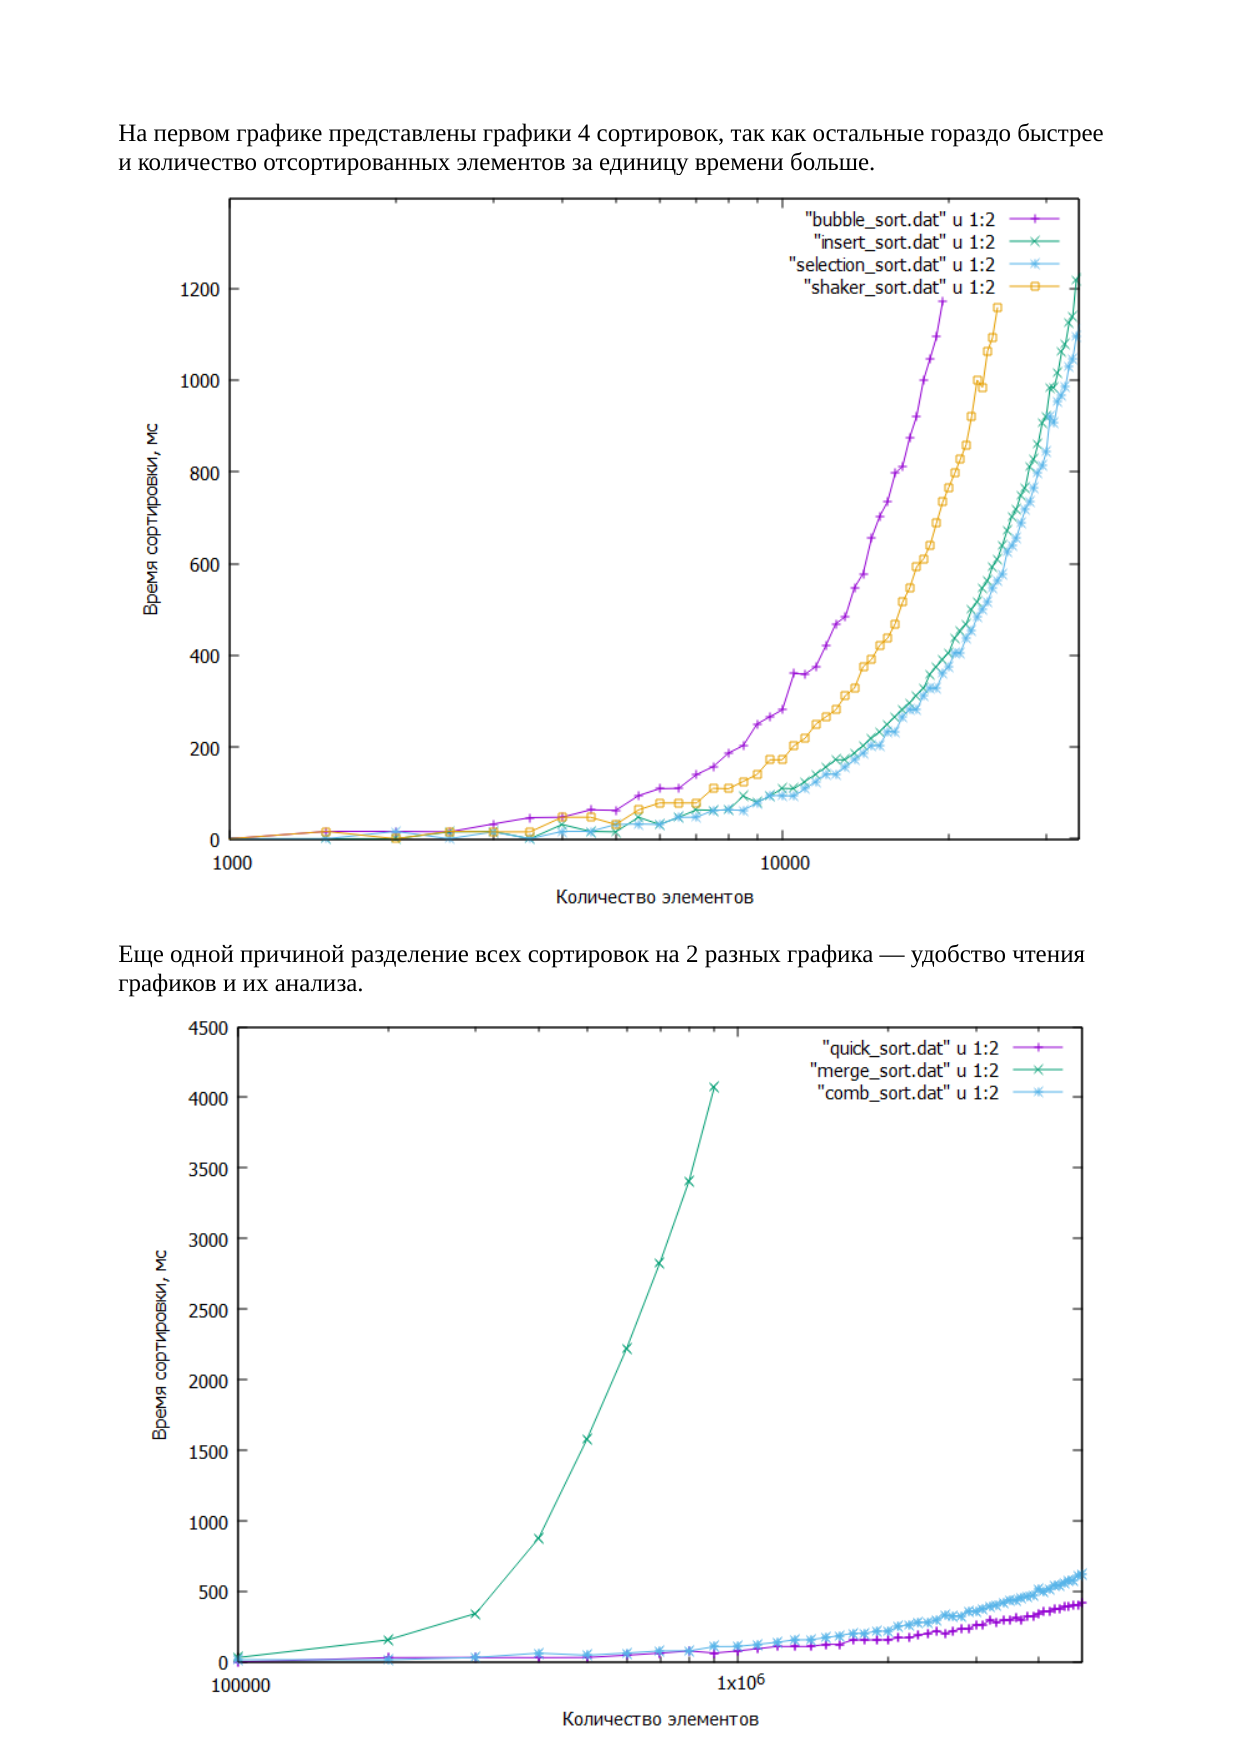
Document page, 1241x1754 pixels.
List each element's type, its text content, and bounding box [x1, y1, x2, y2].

picture [140, 1004, 1112, 1733]
text Еще одной причиной разделение всех сортировок на 2 разных графика — удобство чтения графиков и их анализа. [118, 939, 1122, 997]
picture [131, 175, 1109, 911]
text На первом графике представлены графики 4 сортировок, так как остальные гораздо быстрее и количество отсортированных элементов за единицу времени больше. [118, 118, 1122, 176]
